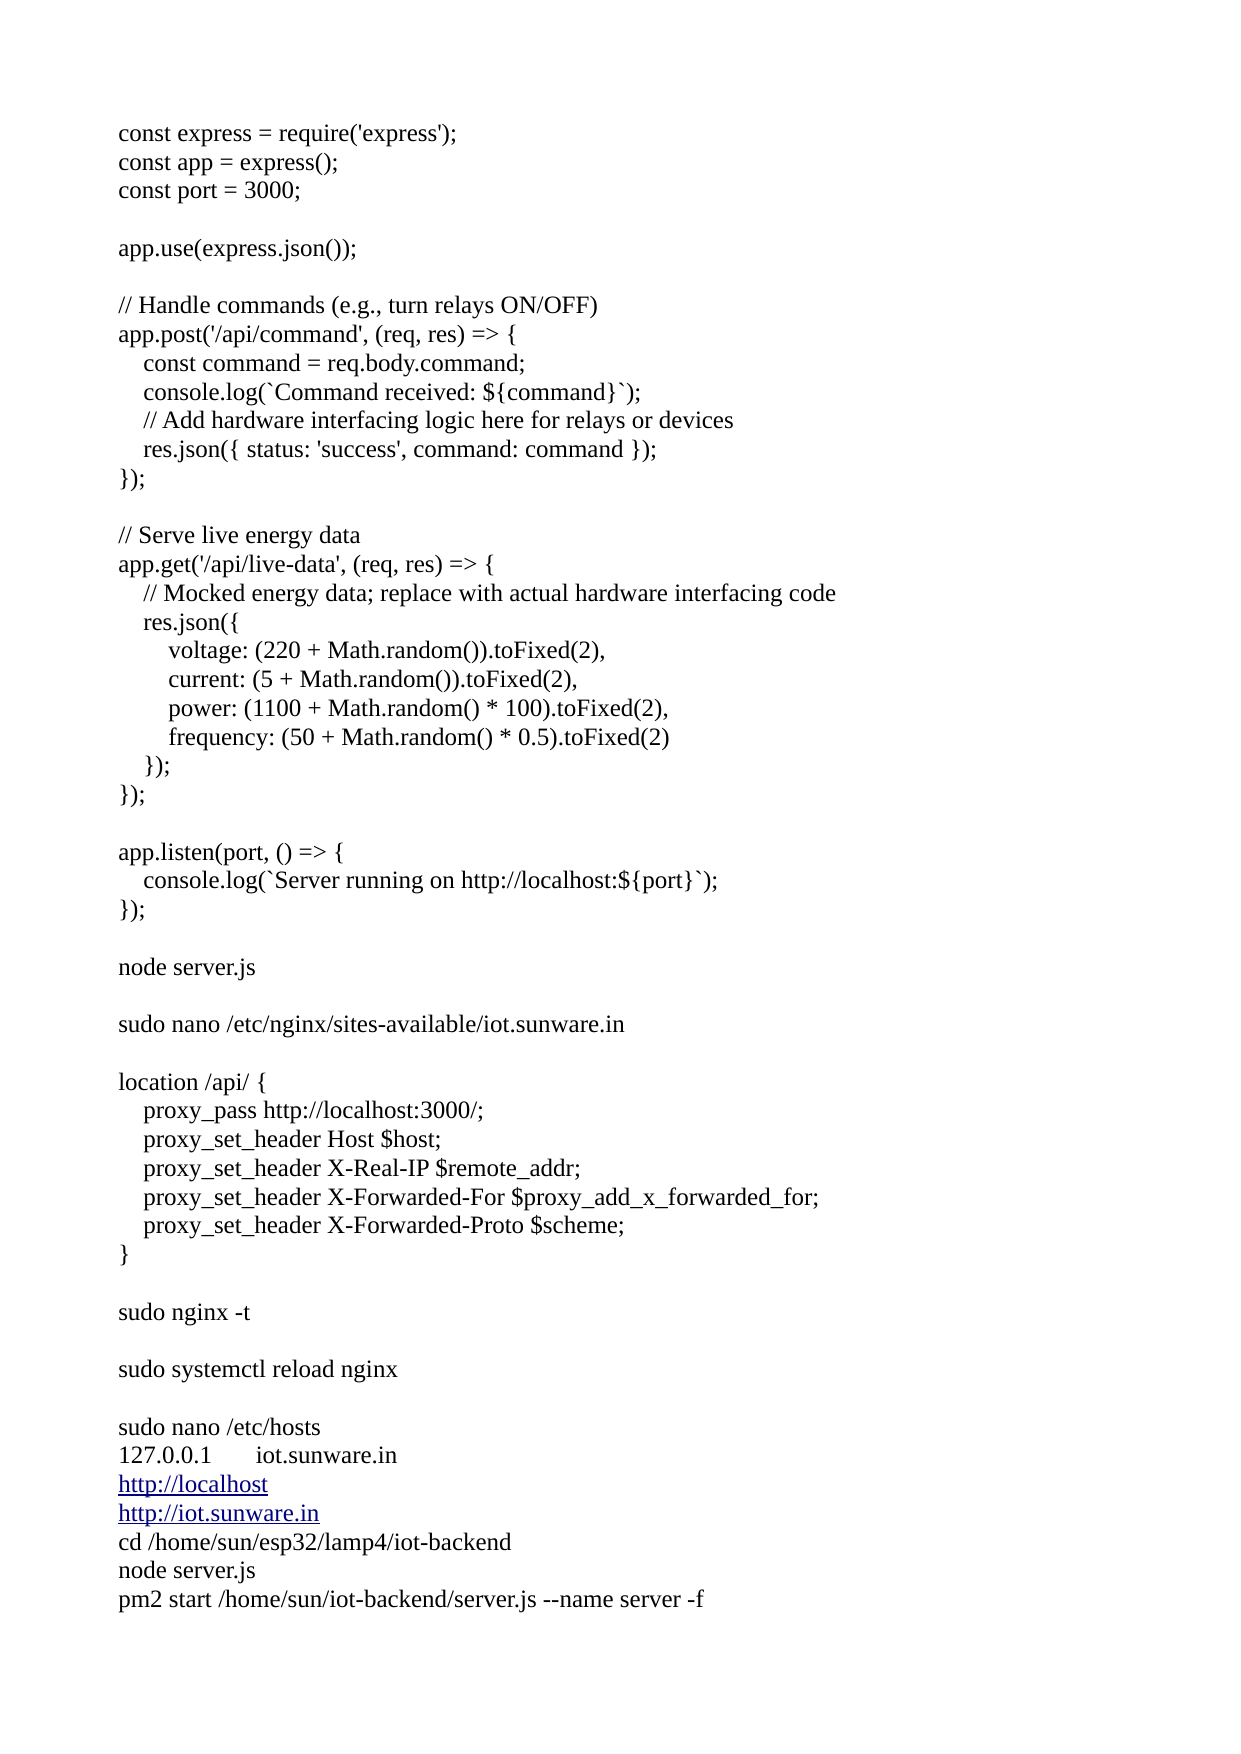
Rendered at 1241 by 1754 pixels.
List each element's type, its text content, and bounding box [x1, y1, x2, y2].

text cd /home/sun/esp32/lamp4/iot-backend [118, 1527, 1122, 1556]
text app.post('/api/command', (req, res) => { [118, 319, 1122, 348]
text const command = req.body.command; [118, 348, 1122, 377]
text frequency: (50 + Math.random() * 0.5).toFixed(2) [118, 722, 1122, 751]
text // Mocked energy data; replace with actual hardware interfacing code [118, 578, 1122, 607]
text // Handle commands (e.g., turn relays ON/OFF) [118, 291, 1122, 319]
text pm2 start /home/sun/iot-backend/server.js --name server -f [118, 1584, 1122, 1613]
text proxy_set_header X-Real-IP $remote_addr; [118, 1153, 1122, 1182]
text node server.js [118, 1556, 1122, 1584]
text const app = express(); [118, 147, 1122, 176]
text voltage: (220 + Math.random()).toFixed(2), [118, 636, 1122, 664]
text power: (1100 + Math.random() * 100).toFixed(2), [118, 693, 1122, 722]
text console.log(`Command received: ${command}`); [118, 377, 1122, 406]
text }); [118, 779, 1122, 808]
text current: (5 + Math.random()).toFixed(2), [118, 664, 1122, 693]
text res.json({ status: 'success', command: command }); [118, 434, 1122, 463]
text // Serve live energy data [118, 521, 1122, 549]
text app.listen(port, () => { [118, 837, 1122, 866]
text proxy_pass http://localhost:3000/; [118, 1096, 1122, 1124]
text location /api/ { [118, 1067, 1122, 1096]
text proxy_set_header Host $host; [118, 1124, 1122, 1153]
text sudo nginx -t [118, 1297, 1122, 1326]
text const express = require('express'); [118, 118, 1122, 147]
text sudo nano /etc/nginx/sites-available/iot.sunware.in [118, 1009, 1122, 1038]
text app.use(express.json()); [118, 233, 1122, 262]
text }); [118, 894, 1122, 923]
text http://iot.sunware.in [118, 1498, 1122, 1527]
text sudo systemctl reload nginx [118, 1354, 1122, 1383]
text // Add hardware interfacing logic here for relays or devices [118, 406, 1122, 434]
text app.get('/api/live-data', (req, res) => { [118, 549, 1122, 578]
text res.json({ [118, 607, 1122, 636]
text sudo nano /etc/hosts [118, 1412, 1122, 1441]
text } [118, 1239, 1122, 1268]
text const port = 3000; [118, 176, 1122, 204]
text proxy_set_header X-Forwarded-For $proxy_add_x_forwarded_for; [118, 1182, 1122, 1211]
text 127.0.0.1 iot.sunware.in [118, 1441, 1122, 1469]
text http://localhost [118, 1469, 1122, 1498]
text console.log(`Server running on http://localhost:${port}`); [118, 866, 1122, 894]
text node server.js [118, 952, 1122, 981]
text }); [118, 463, 1122, 492]
text }); [118, 751, 1122, 779]
text proxy_set_header X-Forwarded-Proto $scheme; [118, 1211, 1122, 1239]
